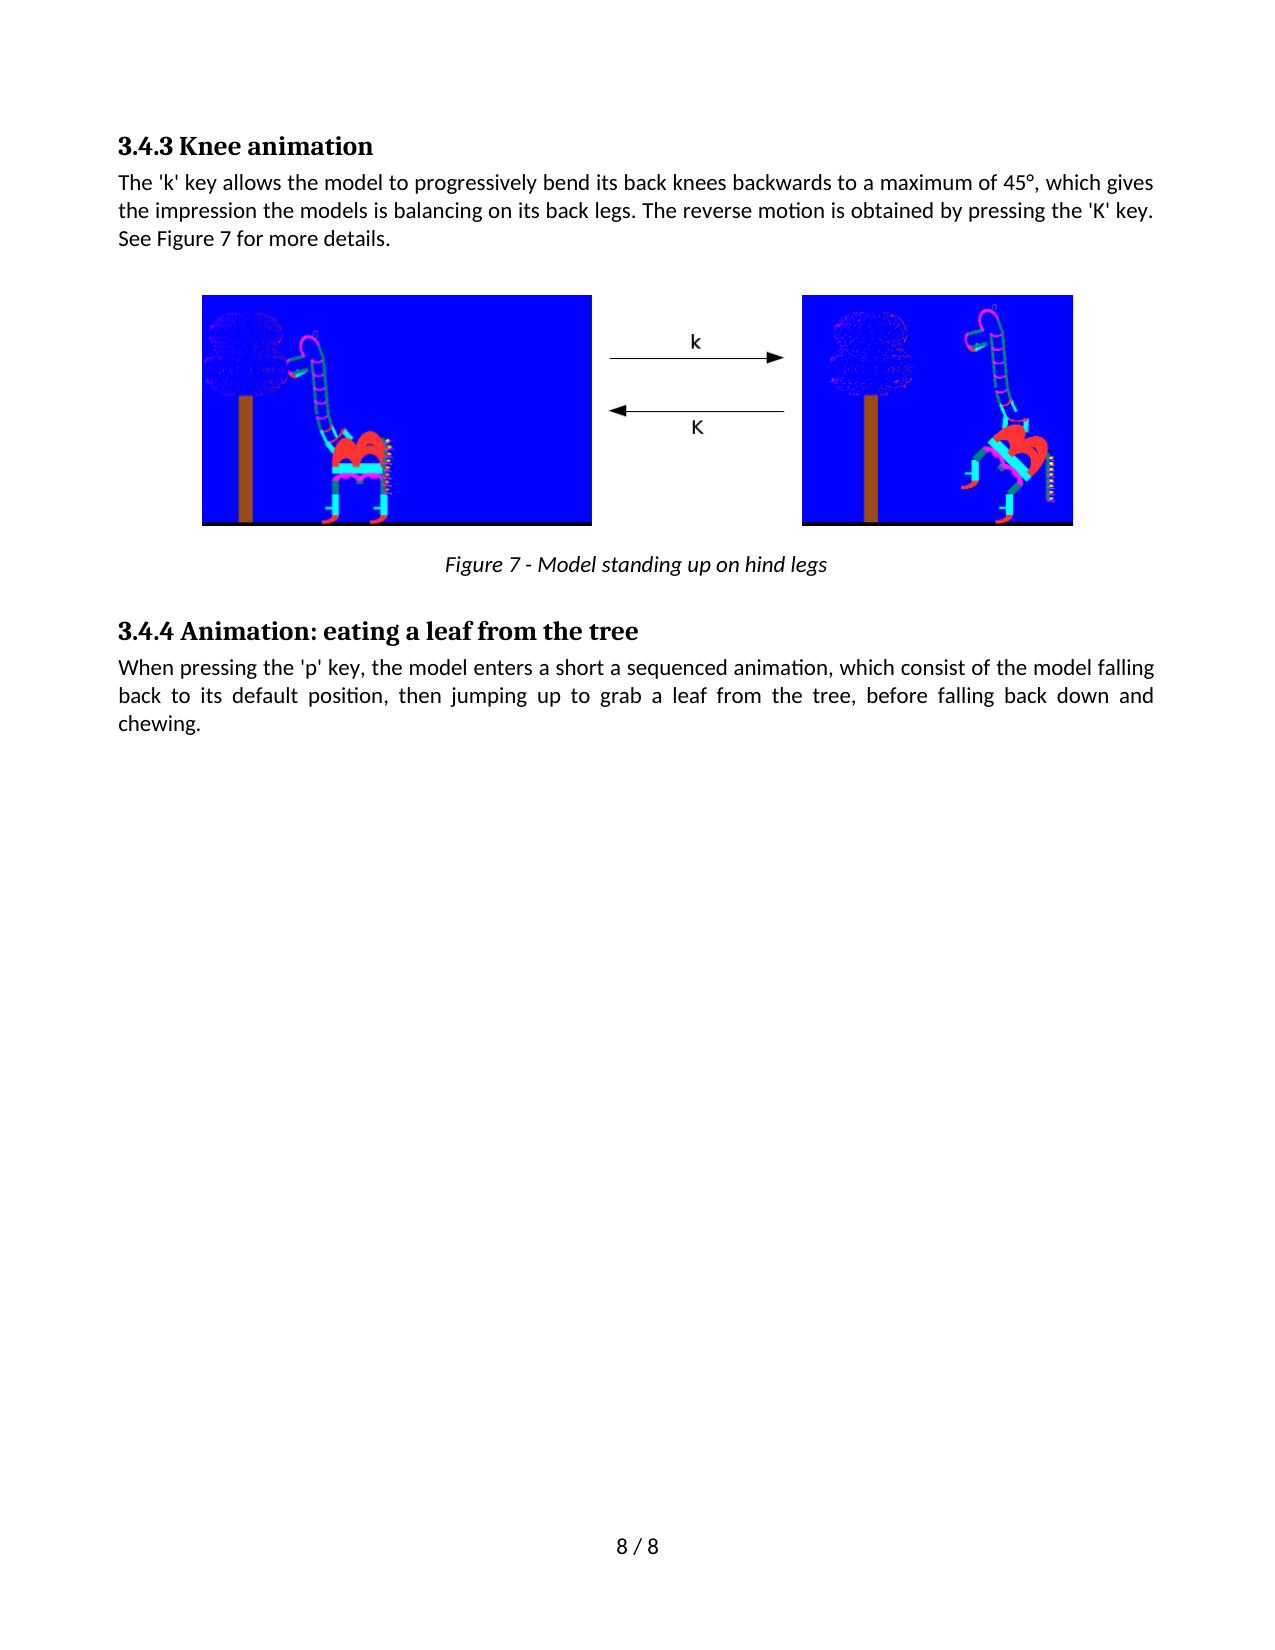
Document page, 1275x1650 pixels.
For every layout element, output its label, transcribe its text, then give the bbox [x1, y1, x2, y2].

subtitle 3.4.4 Animation: eating a leaf from the tree [118, 616, 1157, 647]
text The 'k' key allows the model to progressively bend its back knees backwards to a maximum of 45°, which gives the impression the models is balancing on its back legs. The reverse motion is obtained by pressing the 'K' key. See Figure 7 for more details. [118, 168, 1157, 252]
subtitle 3.4.3 Knee animation [118, 131, 1157, 162]
text Figure 7 - Model standing up on hind legs [118, 550, 1157, 578]
text When pressing the 'p' key, the model enters a short a sequenced animation, which consist of the model falling back to its default position, then jumping up to grab a leaf from the tree, before falling back down and chewing. [118, 653, 1157, 737]
